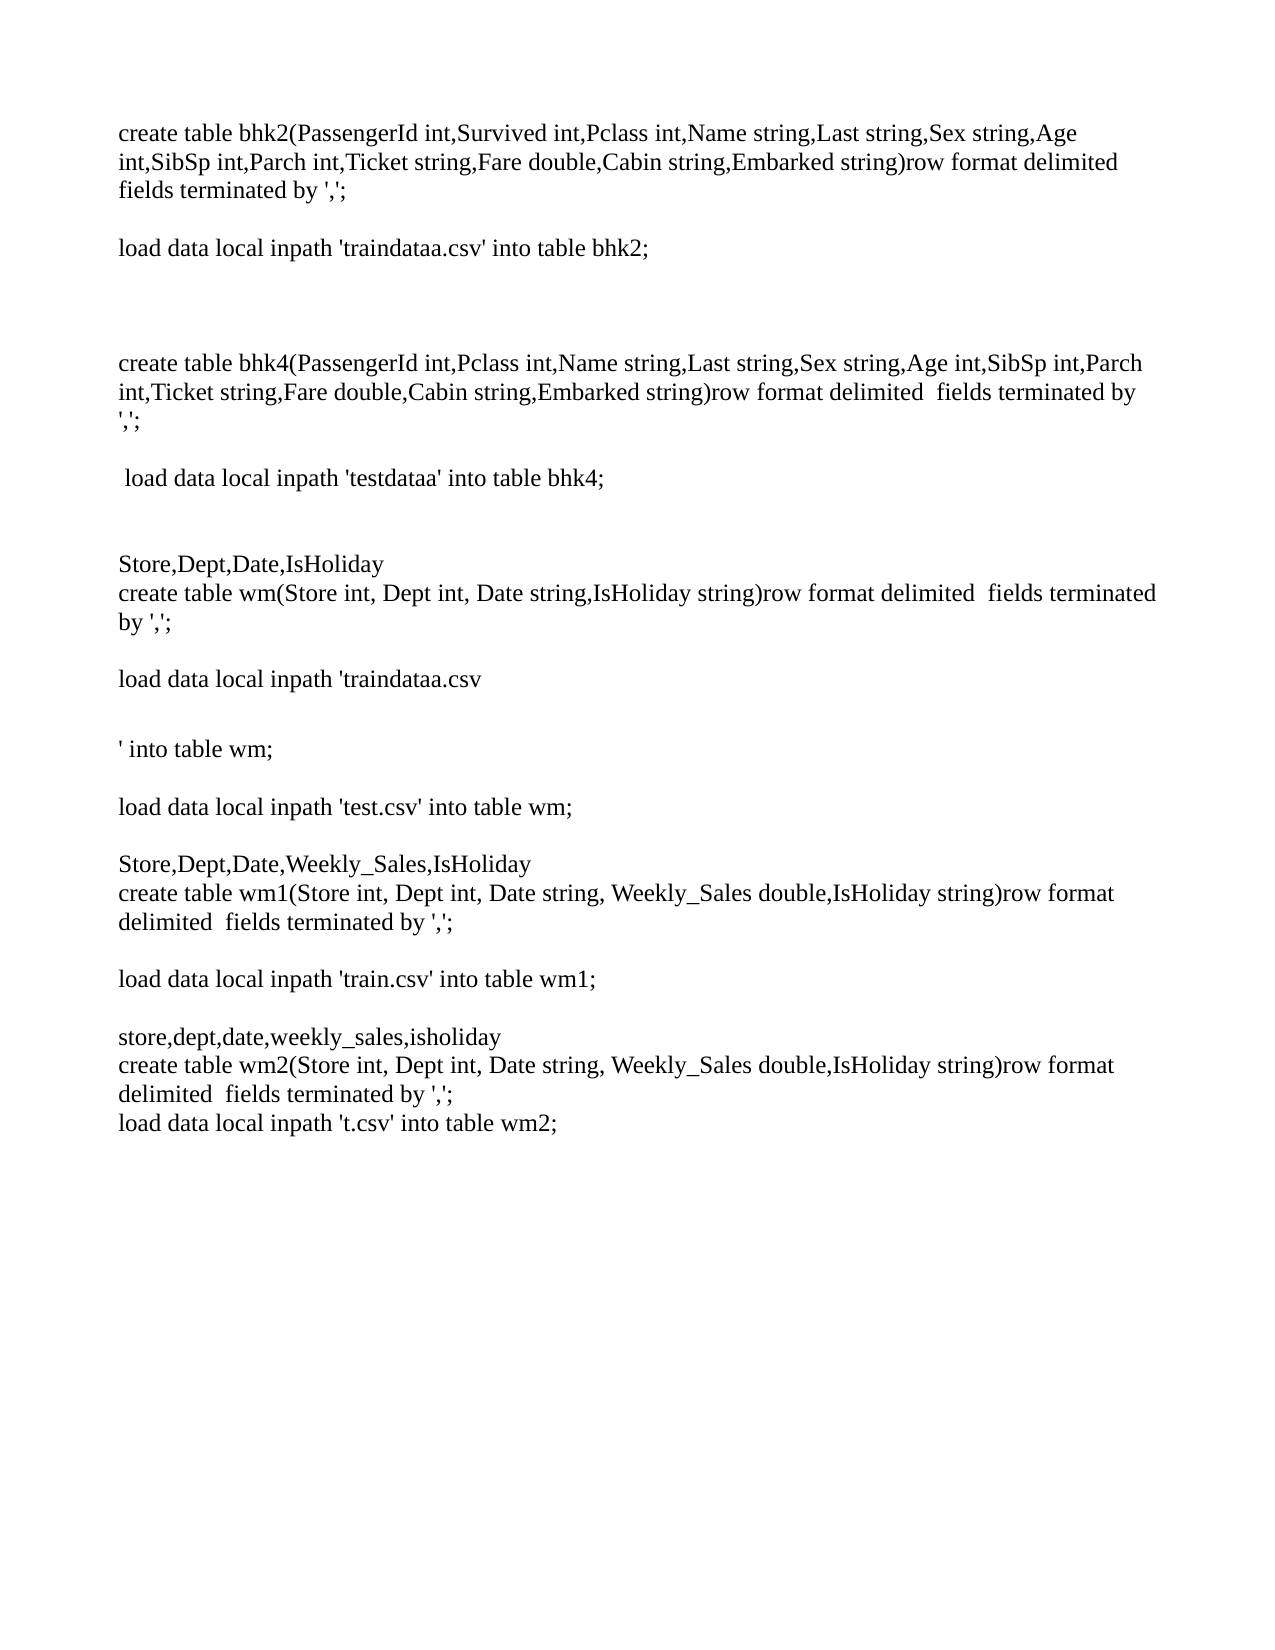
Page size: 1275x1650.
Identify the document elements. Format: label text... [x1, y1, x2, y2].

text Store,Dept,Date,Weekly_Sales,IsHoliday [118, 849, 1157, 878]
text load data local inpath 'train.csv' into table wm1; [118, 964, 1157, 993]
text load data local inpath 't.csv' into table wm2; [118, 1108, 1157, 1137]
text create table bhk4(PassengerId int,Pclass int,Name string,Last string,Sex string,Age int,SibSp int,Parch int,Ticket string,Fare double,Cabin string,Embarked string)row format delimited fields terminated by ','; [118, 348, 1157, 434]
text load data local inpath 'traindataa.csv [118, 664, 1157, 693]
text ' into table wm; [118, 734, 1157, 763]
text load data local inpath 'testdataa' into table bhk4; [118, 463, 1157, 492]
text create table wm1(Store int, Dept int, Date string, Weekly_Sales double,IsHoliday string)row format delimited fields terminated by ','; [118, 878, 1157, 936]
text create table wm(Store int, Dept int, Date string,IsHoliday string)row format delimited fields terminated by ','; [118, 578, 1157, 636]
text store,dept,date,weekly_sales,isholiday [118, 1022, 1157, 1051]
text create table wm2(Store int, Dept int, Date string, Weekly_Sales double,IsHoliday string)row format delimited fields terminated by ','; [118, 1051, 1157, 1108]
text Store,Dept,Date,IsHoliday [118, 549, 1157, 578]
text load data local inpath 'traindataa.csv' into table bhk2; [118, 233, 1157, 262]
text create table bhk2(PassengerId int,Survived int,Pclass int,Name string,Last string,Sex string,Age int,SibSp int,Parch int,Ticket string,Fare double,Cabin string,Embarked string)row format delimited fields terminated by ','; [118, 118, 1157, 204]
text load data local inpath 'test.csv' into table wm; [118, 792, 1157, 821]
